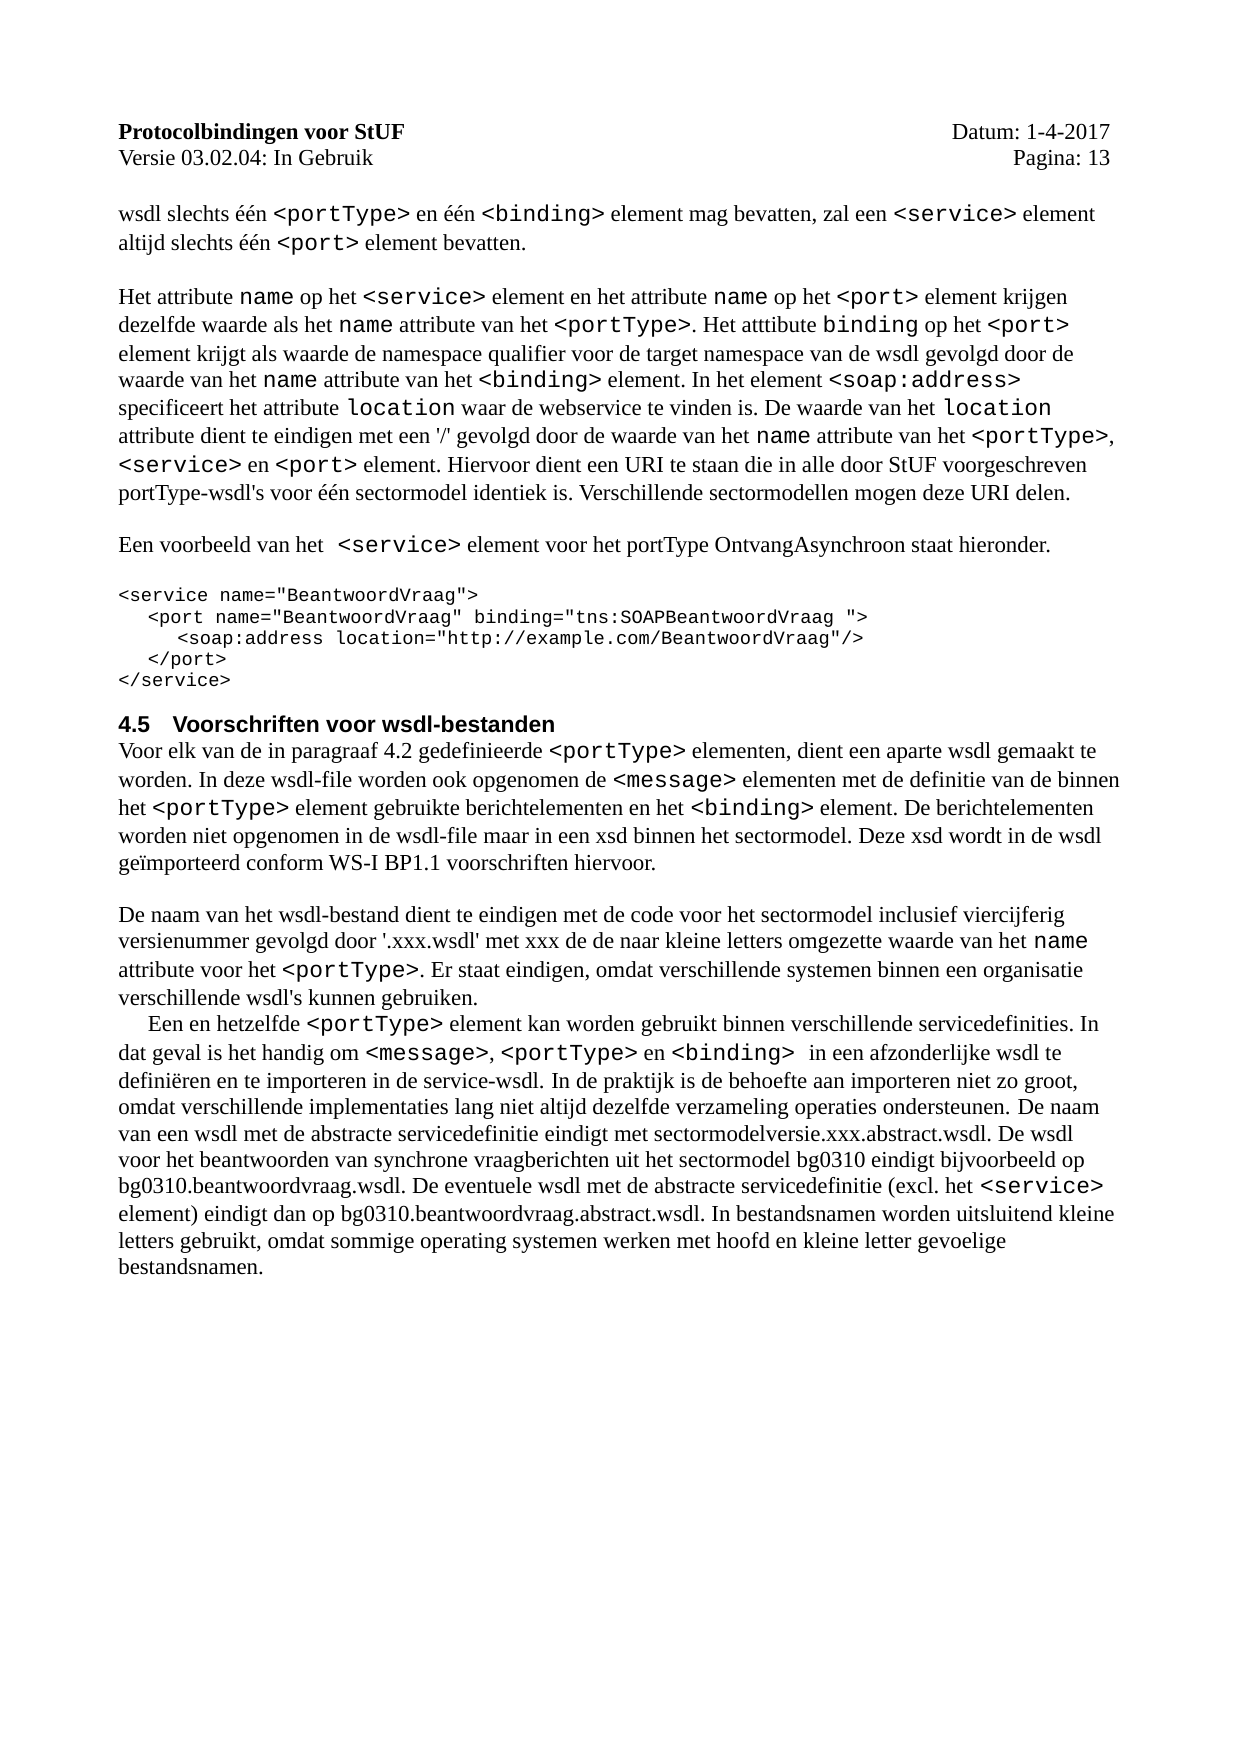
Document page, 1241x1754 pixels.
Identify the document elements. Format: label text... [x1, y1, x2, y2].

text Voor elk van de in paragraaf 4.2 gedefinieerde <portType> elementen, dient een aparte wsdl gemaakt te worden. In deze wsdl-file worden ook opgenomen de <message> elementen met de definitie van de binnen het <portType> element gebruikte berichtelementen en het <binding> element. De berichtelementen worden niet opgenomen in de wsdl-file maar in een xsd binnen het sectormodel. Deze xsd wordt in de wsdl geïmporteerd conform WS-I BP1.1 voorschriften hiervoor. [118, 737, 1122, 875]
text Een voorbeeld van het <service> element voor het portType OntvangAsynchroon staat hieronder. [118, 532, 1122, 560]
text Het attribute name op het <service> element en het attribute name op het <port> element krijgen dezelfde waarde als het name attribute van het <portType>. Het atttibute binding op het <port> element krijgt als waarde de namespace qualifier voor de target namespace van de wsdl gevolgd door de waarde van het name attribute van het <binding> element. In het element <soap:address> specificeert het attribute location waar de webservice te vinden is. De waarde van het location attribute dient te eindigen met een '/' gevolgd door de waarde van het name attribute van het <portType>, <service> en <port> element. Hiervoor dient een URI te staan die in alle door StUF voorgeschreven portType-wsdl's voor één sectormodel identiek is. Verschillende sectormodellen mogen deze URI delen. [118, 283, 1122, 505]
text <soap:address location="http://example.com/BeantwoordVraag"/> [118, 629, 1122, 650]
text De naam van het wsdl-bestand dient te eindigen met de code voor het sectormodel inclusief viercijferig versienummer gevolgd door '.xxx.wsdl' met xxx de de naar kleine letters omgezette waarde van het name attribute voor het <portType>. Er staat eindigen, omdat verschillende systemen binnen een organisatie verschillende wsdl's kunnen gebruiken. [118, 901, 1122, 1010]
text </port> [118, 650, 1122, 671]
text Een en hetzelfde <portType> element kan worden gebruikt binnen verschillende servicedefinities. In dat geval is het handig om <message>, <portType> en <binding> in een afzonderlijke wsdl te definiëren en te importeren in de service-wsdl. In de praktijk is de behoefte aan importeren niet zo groot, omdat verschillende implementaties lang niet altijd dezelfde verzameling operaties ondersteunen. De naam van een wsdl met de abstracte servicedefinitie eindigt met sectormodelversie.xxx.abstract.wsdl. De wsdl voor het beantwoorden van synchrone vraagberichten uit het sectormodel bg0310 eindigt bijvoorbeeld op bg0310.beantwoordvraag.wsdl. De eventuele wsdl met de abstracte servicedefinitie (excl. het <service> element) eindigt dan op bg0310.beantwoordvraag.abstract.wsdl. In bestandsnamen worden uitsluitend kleine letters gebruikt, omdat sommige operating systemen werken met hoofd en kleine letter gevoelige bestandsnamen. [118, 1010, 1122, 1279]
text <port name="BeantwoordVraag" binding="tns:SOAPBeantwoordVraag "> [118, 607, 1122, 629]
text </service> [118, 671, 1122, 692]
text wsdl slechts één <portType> en één <binding> element mag bevatten, zal een <service> element altijd slechts één <port> element bevatten. [118, 200, 1122, 257]
text <service name="BeantwoordVraag"> [118, 586, 1122, 607]
subtitle Voorschriften voor wsdl-bestanden [118, 711, 1122, 737]
